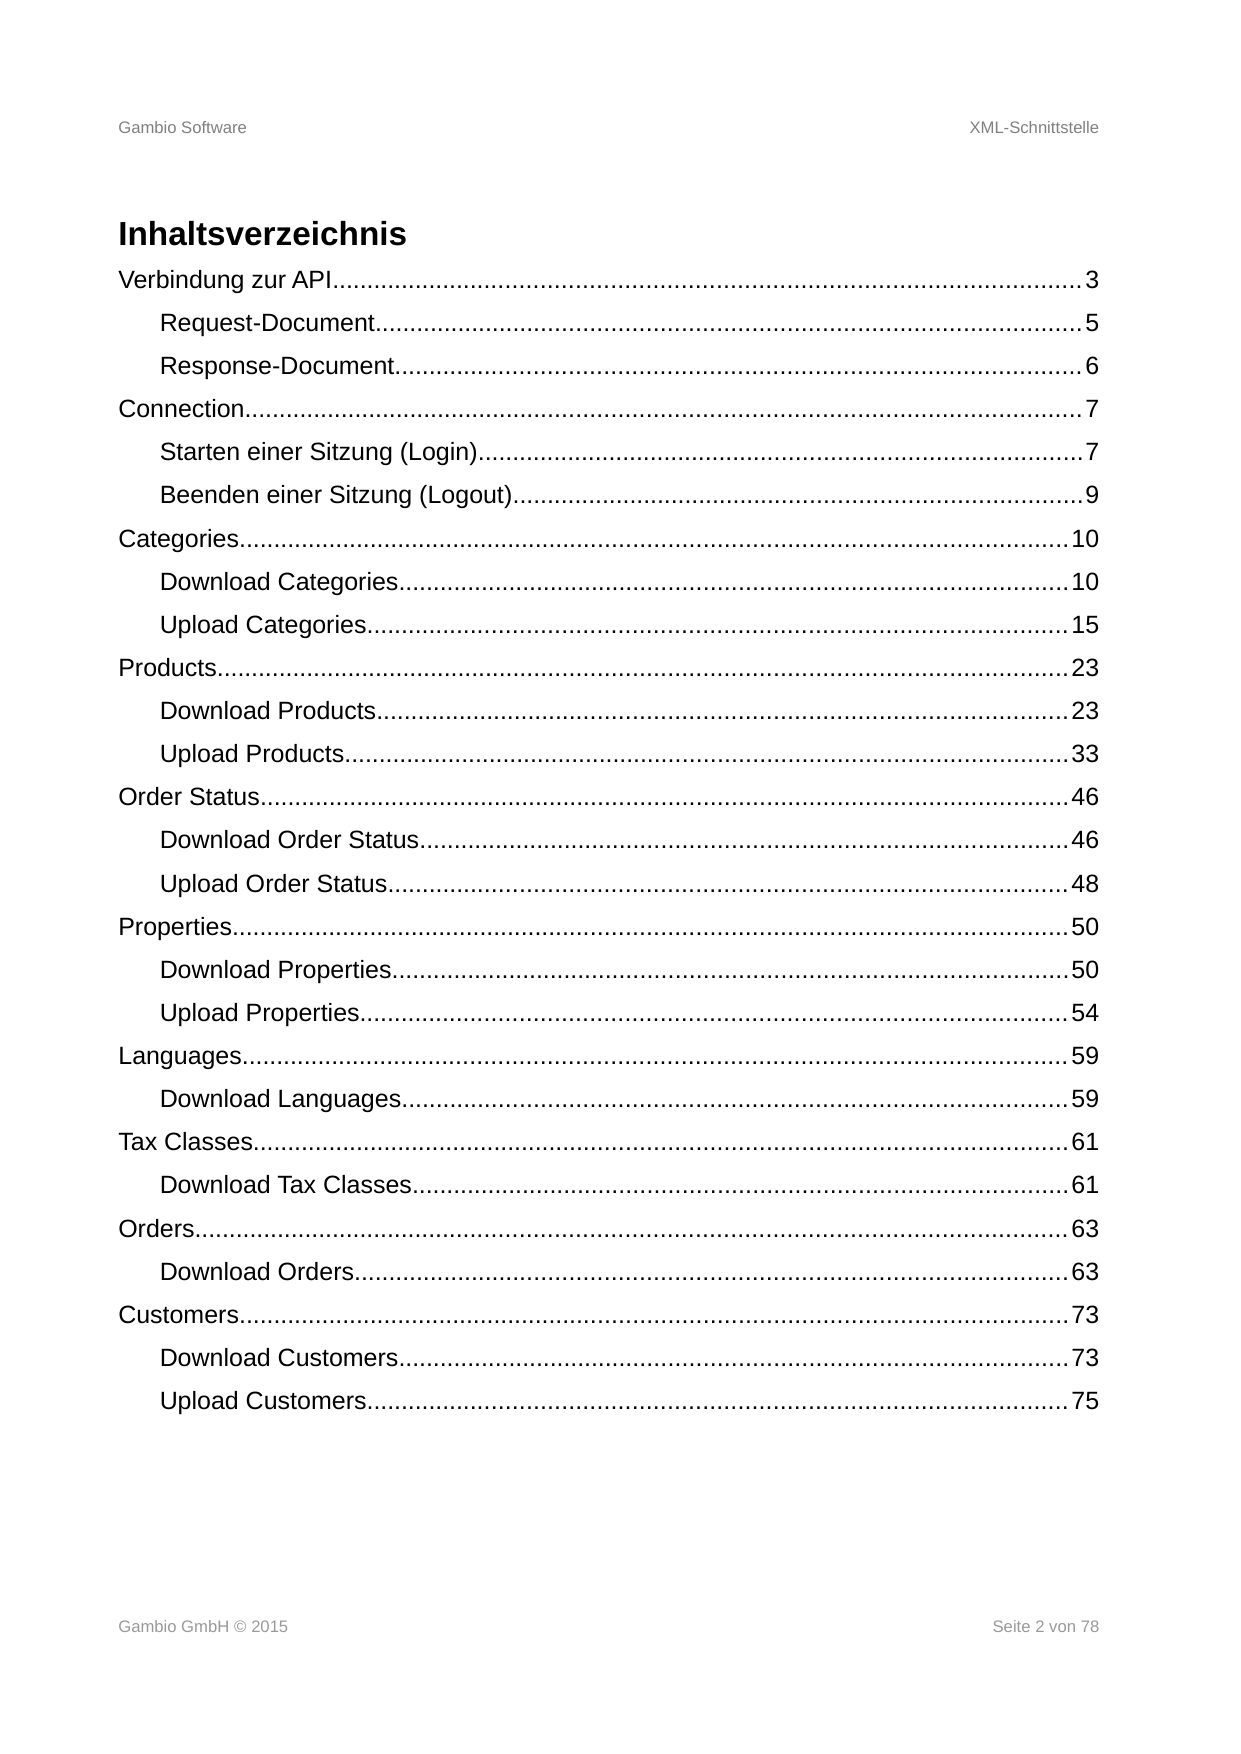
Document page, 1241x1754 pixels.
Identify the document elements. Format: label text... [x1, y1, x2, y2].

text Download Properties 50 [159, 955, 1099, 984]
text Languages 59 [118, 1041, 1099, 1070]
text Download Languages 59 [159, 1084, 1099, 1113]
text Upload Categories 15 [159, 610, 1099, 639]
text Starten einer Sitzung (Login) 7 [159, 437, 1099, 466]
text Customers 73 [118, 1300, 1099, 1329]
text Download Tax Classes 61 [159, 1171, 1099, 1199]
text Download Products 23 [159, 696, 1099, 725]
text Upload Order Status 48 [159, 869, 1099, 897]
text Beenden einer Sitzung (Logout) 9 [159, 481, 1099, 509]
text Order Status 46 [118, 782, 1099, 811]
text Request-Document 5 [159, 308, 1099, 337]
text Download Categories 10 [159, 567, 1099, 596]
text Verbindung zur API 3 [118, 265, 1099, 294]
text Products 23 [118, 653, 1099, 682]
text Orders 63 [118, 1214, 1099, 1242]
text Categories 10 [118, 524, 1099, 552]
text Upload Properties 54 [159, 998, 1099, 1027]
text Connection 7 [118, 394, 1099, 423]
text Tax Classes 61 [118, 1127, 1099, 1156]
text Upload Products 33 [159, 739, 1099, 768]
text Download Customers 73 [159, 1343, 1099, 1372]
subtitle Inhaltsverzeichnis [118, 214, 1099, 252]
text Properties 50 [118, 912, 1099, 941]
text Upload Customers 75 [159, 1386, 1099, 1415]
text Response-Document 6 [159, 351, 1099, 380]
text Download Orders 63 [159, 1257, 1099, 1286]
text Download Order Status 46 [159, 826, 1099, 854]
